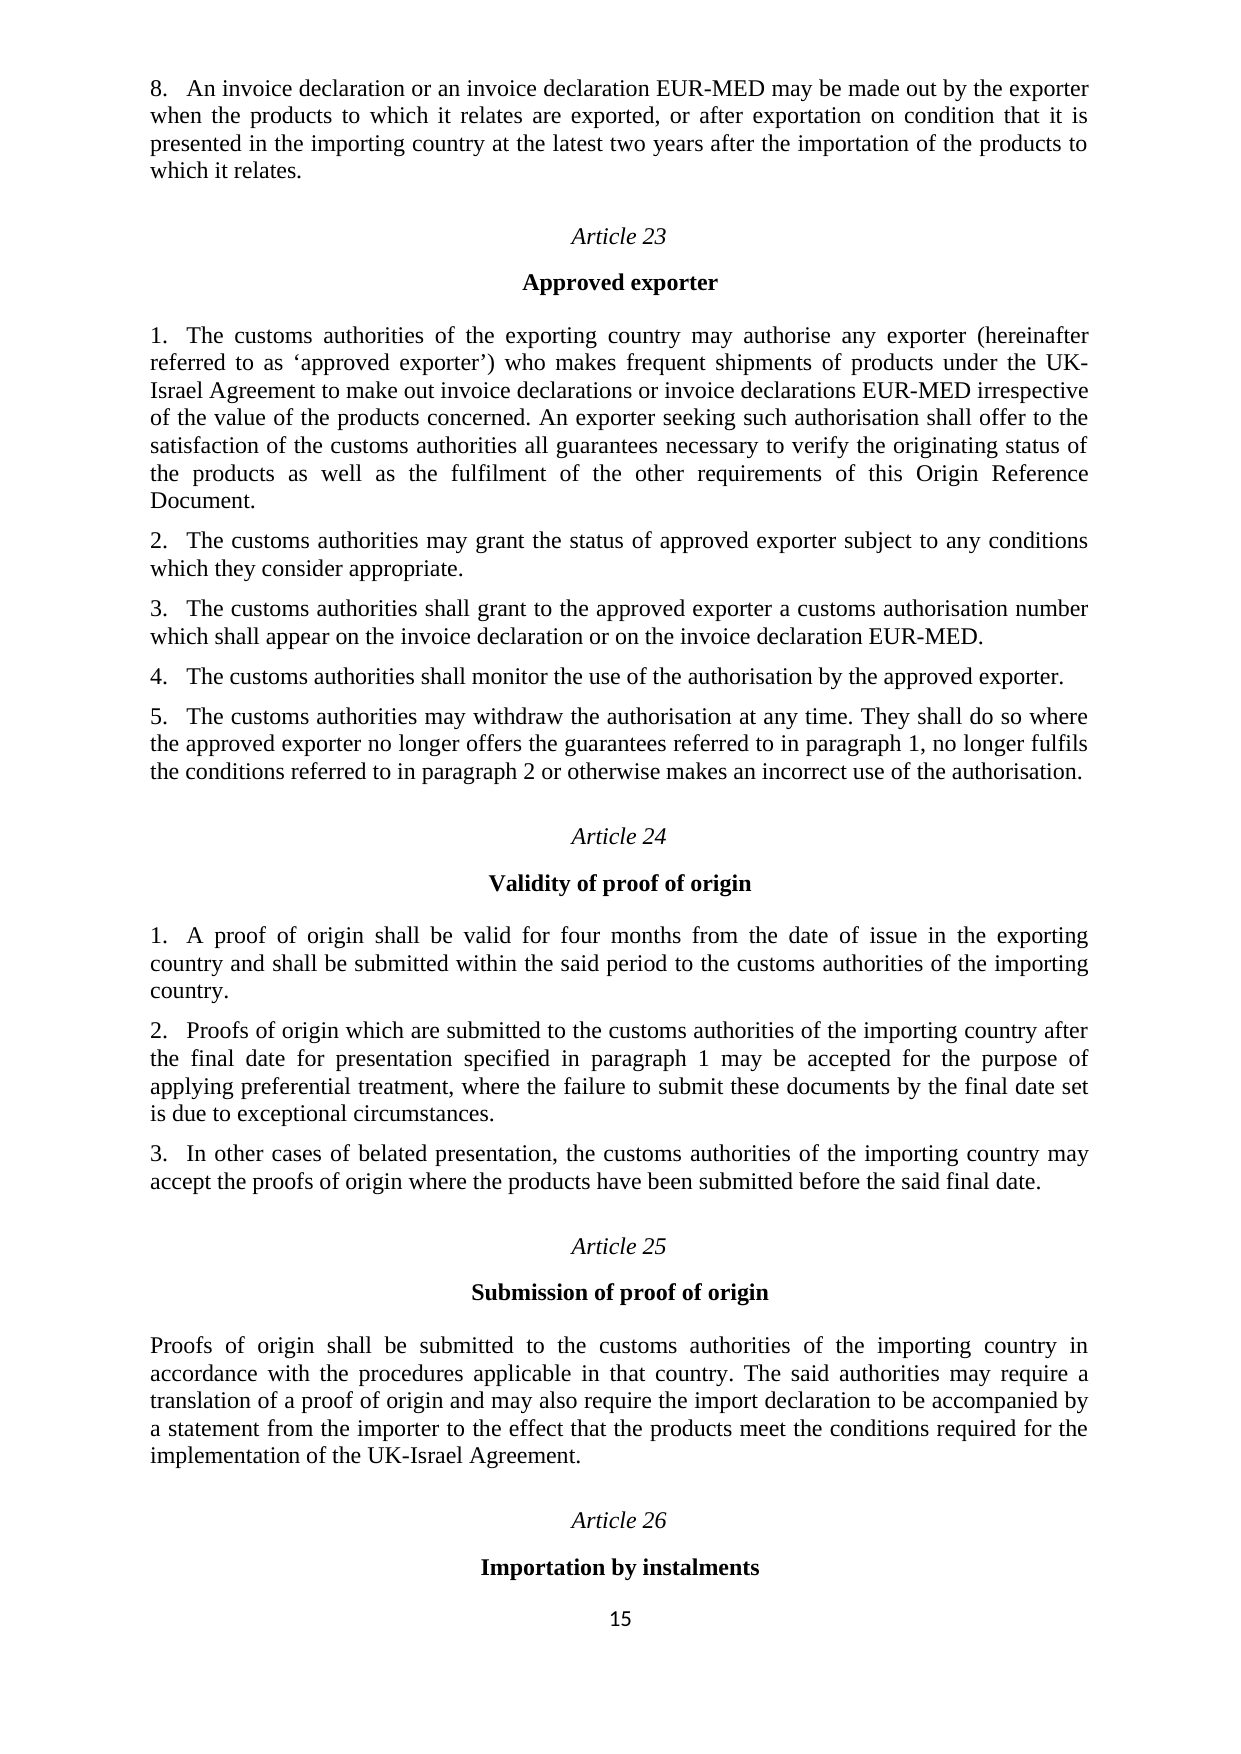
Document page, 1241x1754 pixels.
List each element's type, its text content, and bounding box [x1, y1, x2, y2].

text 4. The customs authorities shall monitor the use of the authorisation by the approved exporter. [150, 662, 1090, 689]
text Article 26 [150, 1507, 1090, 1534]
text 1. The customs authorities of the exporting country may authorise any exporter (hereinafter referred to as ‘approved exporter’) who makes frequent shipments of products under the UK-Israel Agreement to make out invoice declarations or invoice declarations EUR-MED irrespective of the value of the products concerned. An exporter seeking such authorisation shall offer to the satisfaction of the customs authorities all guarantees necessary to verify the originating status of the products as well as the fulfilment of the other requirements of this Origin Reference Document. [150, 321, 1090, 514]
text 2. The customs authorities may grant the status of approved exporter subject to any conditions which they consider appropriate. [150, 526, 1090, 582]
text Proofs of origin shall be submitted to the customs authorities of the importing country in accordance with the procedures applicable in that country. The said authorities may require a translation of a proof of origin and may also require the import declaration to be accompanied by a statement from the importer to the effect that the products meet the conditions required for the implementation of the UK-Israel Agreement. [150, 1331, 1090, 1469]
text 2. Proofs of origin which are submitted to the customs authorities of the importing country after the final date for presentation specified in paragraph 1 may be accepted for the purpose of applying preferential treatment, where the failure to submit these documents by the final date set is due to exceptional circumstances. [150, 1016, 1090, 1127]
text 1. A proof of origin shall be valid for four months from the date of issue in the exporting country and shall be submitted within the said period to the customs authorities of the importing country. [150, 921, 1090, 1004]
text Importation by instalments [150, 1553, 1090, 1581]
text 3. In other cases of belated presentation, the customs authorities of the importing country may accept the proofs of origin where the products have been submitted before the said final date. [150, 1139, 1090, 1194]
text 3. The customs authorities shall grant to the approved exporter a customs authorisation number which shall appear on the invoice declaration or on the invoice declaration EUR-MED. [150, 594, 1090, 649]
text Approved exporter [150, 268, 1090, 296]
text Validity of proof of origin [150, 868, 1090, 896]
text Submission of proof of origin [150, 1278, 1090, 1306]
text Article 24 [150, 822, 1090, 850]
text 8. An invoice declaration or an invoice declaration EUR-MED may be made out by the exporter when the products to which it relates are exported, or after exportation on condition that it is presented in the importing country at the latest two years after the importation of the products to which it relates. [150, 74, 1090, 184]
text Article 25 [150, 1232, 1090, 1260]
text 5. The customs authorities may withdraw the authorisation at any time. They shall do so where the approved exporter no longer offers the guarantees referred to in paragraph 1, no longer fulfils the conditions referred to in paragraph 2 or otherwise makes an incorrect use of the authorisation. [150, 702, 1090, 785]
text Article 23 [150, 222, 1090, 249]
